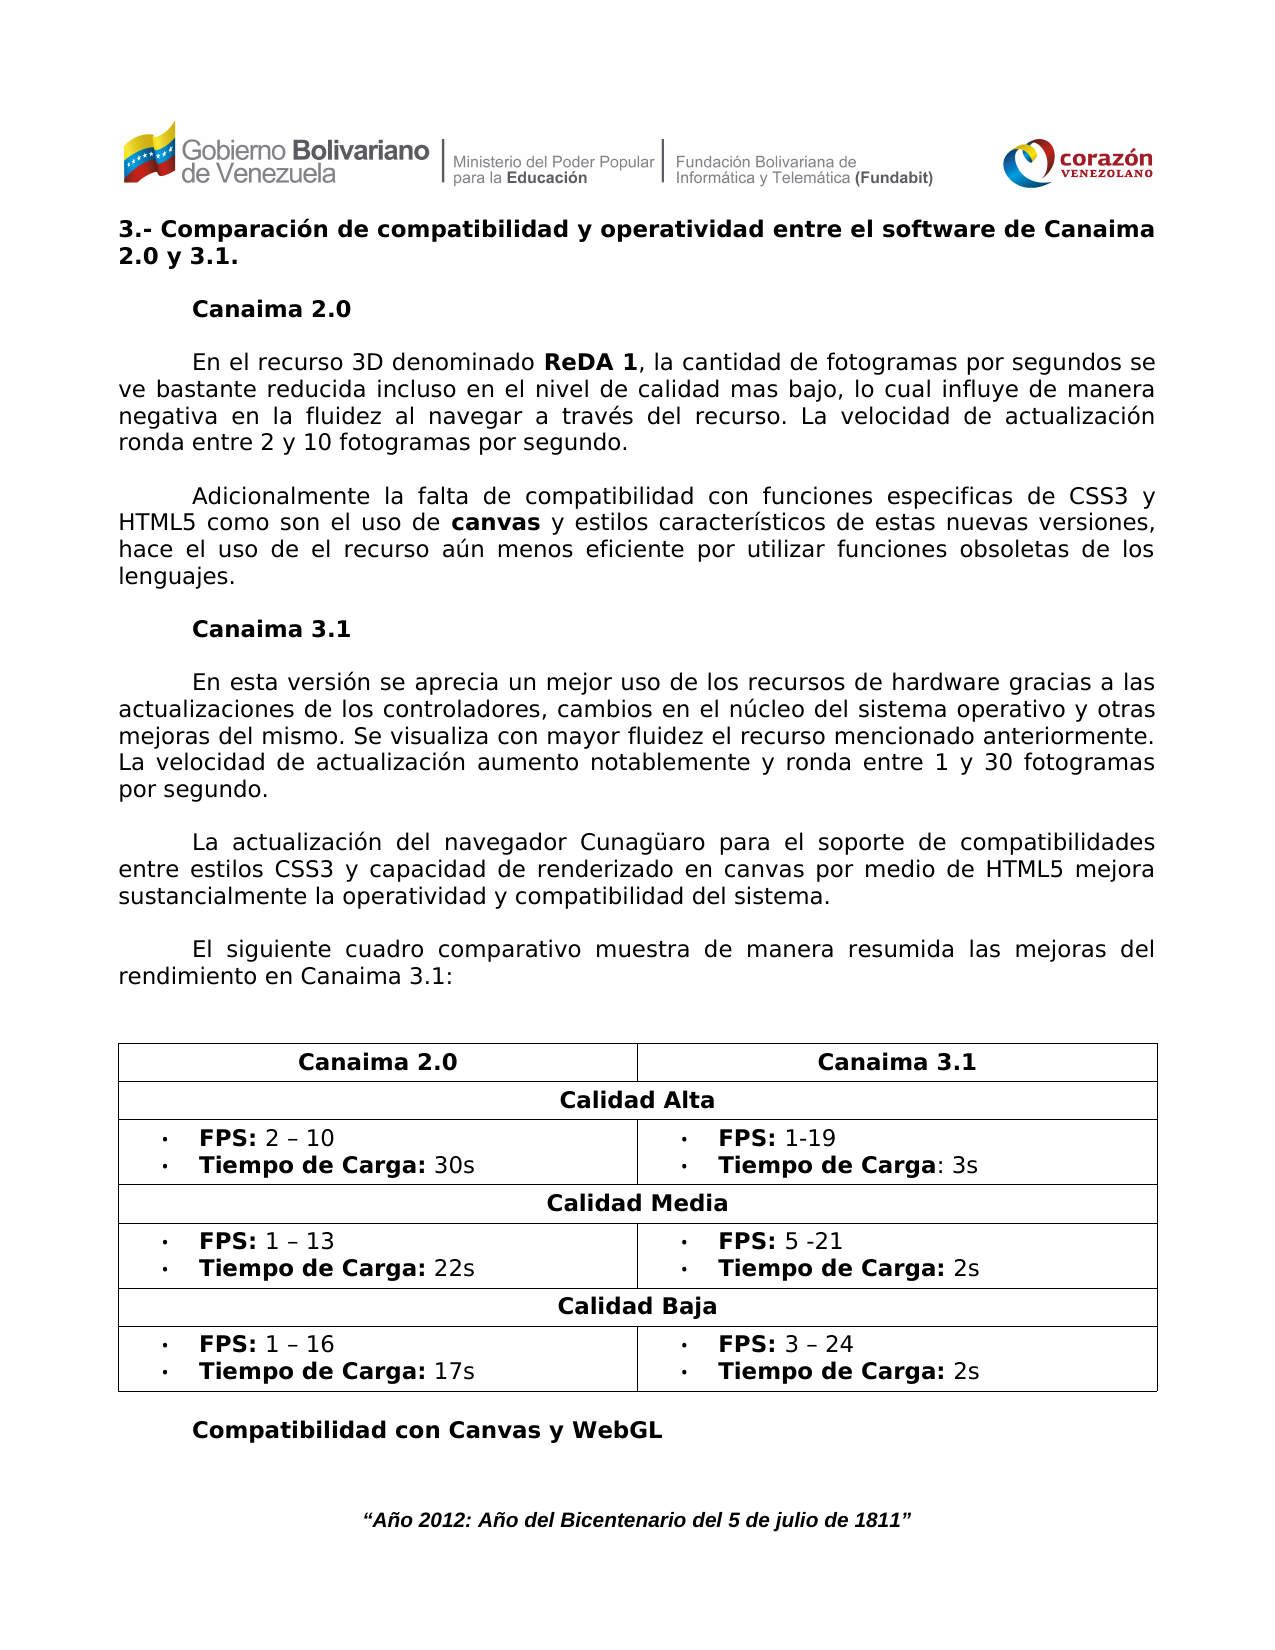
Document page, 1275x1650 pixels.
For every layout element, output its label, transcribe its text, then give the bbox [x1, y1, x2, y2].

table_cell Calidad Alta [119, 1082, 1157, 1119]
table_header Canaima 3.1 [638, 1044, 1157, 1081]
text Canaima 2.0 [118, 296, 1157, 323]
text Compatibilidad con Canvas y WebGL [118, 1417, 1157, 1444]
picture [118, 118, 1157, 190]
table_cell FPS: 3 – 24 Tiempo de Carga: 2s [638, 1327, 1157, 1391]
text El siguiente cuadro comparativo muestra de manera resumida las mejoras del rendimiento en Canaima 3.1: [118, 936, 1157, 989]
table_cell FPS: 5 -21 Tiempo de Carga: 2s [638, 1224, 1157, 1287]
table_cell Calidad Media [119, 1185, 1157, 1222]
table_header Canaima 2.0 [119, 1044, 637, 1081]
text En el recurso 3D denominado ReDA 1, la cantidad de fotogramas por segundos se ve bastante reducida incluso en el nivel de calidad mas bajo, lo cual influye de manera negativa en la fluidez al navegar a través del recurso. La velocidad de actualización ronda entre 2 y 10 fotogramas por segundo. [118, 349, 1157, 456]
text Adicionalmente la falta de compatibilidad con funciones especificas de CSS3 y HTML5 como son el uso de canvas y estilos característicos de estas nuevas versiones, hace el uso de el recurso aún menos eficiente por utilizar funciones obsoletas de los lenguajes. [118, 483, 1157, 589]
text Canaima 3.1 [118, 616, 1157, 643]
table_cell FPS: 1 – 16 Tiempo de Carga: 17s [119, 1327, 637, 1391]
table_cell FPS: 2 – 10 Tiempo de Carga: 30s [119, 1120, 637, 1184]
table_cell Calidad Baja [119, 1289, 1157, 1326]
text La actualización del navegador Cunagüaro para el soporte de compatibilidades entre estilos CSS3 y capacidad de renderizado en canvas por medio de HTML5 mejora sustancialmente la operatividad y compatibilidad del sistema. [118, 829, 1157, 909]
text En esta versión se aprecia un mejor uso de los recursos de hardware gracias a las actualizaciones de los controladores, cambios en el núcleo del sistema operativo y otras mejoras del mismo. Se visualiza con mayor fluidez el recurso mencionado anteriormente. La velocidad de actualización aumento notablemente y ronda entre 1 y 30 fotogramas por segundo. [118, 669, 1157, 803]
text 3.- Comparación de compatibilidad y operatividad entre el software de Canaima 2.0 y 3.1. [118, 216, 1157, 269]
table_cell FPS: 1-19 Tiempo de Carga: 3s [638, 1120, 1157, 1184]
table_cell FPS: 1 – 13 Tiempo de Carga: 22s [119, 1224, 637, 1287]
